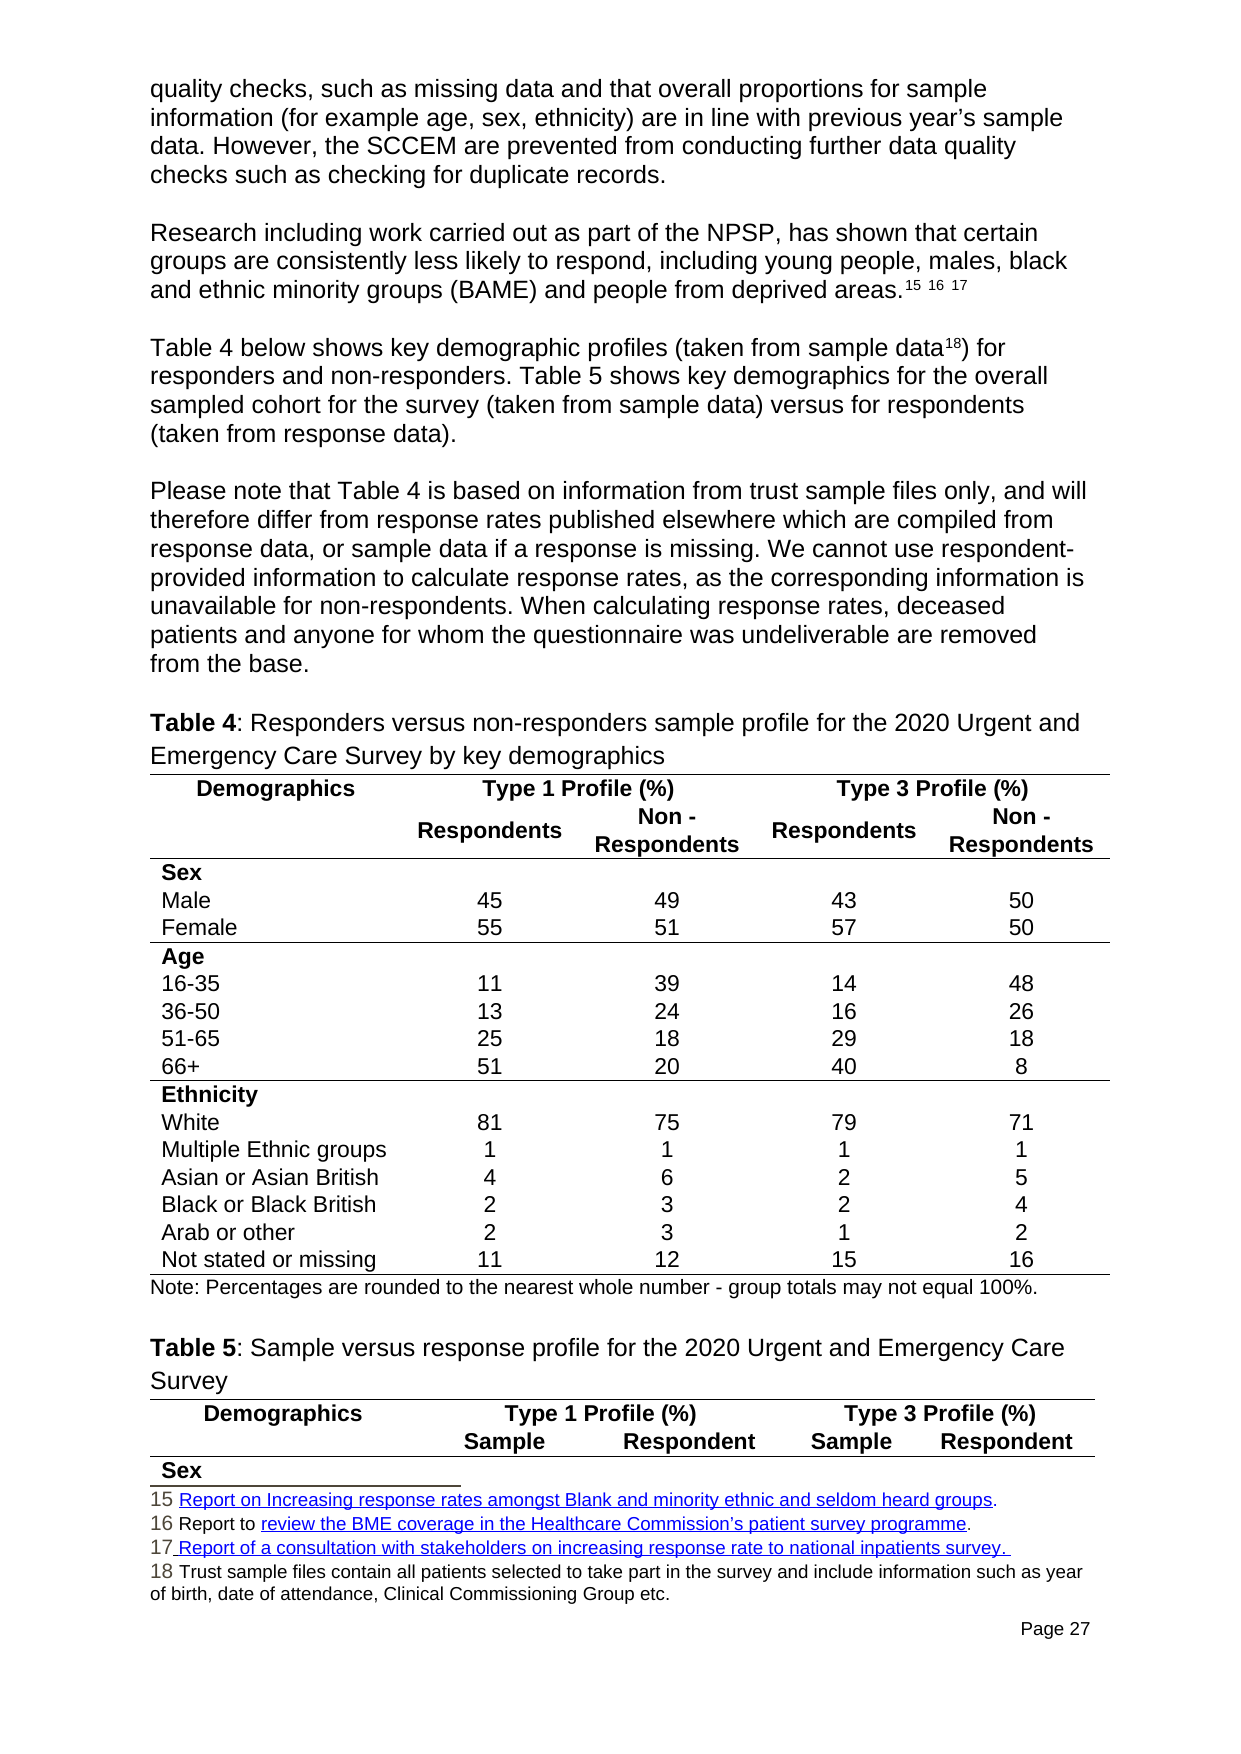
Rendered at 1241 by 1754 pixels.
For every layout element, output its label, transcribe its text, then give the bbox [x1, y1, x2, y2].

table_cell 48 [933, 970, 1110, 998]
table_cell 4 [933, 1191, 1110, 1219]
table_cell 26 [933, 998, 1110, 1025]
table_cell 2 [401, 1191, 578, 1219]
table_cell 40 [755, 1053, 933, 1080]
table_cell 45 [401, 887, 578, 914]
table_cell 1 [755, 1219, 933, 1246]
table_cell 57 [755, 914, 933, 942]
table_cell Multiple Ethnic groups [150, 1136, 401, 1164]
table_cell 11 [401, 1246, 578, 1274]
table_cell Respondent [918, 1427, 1095, 1456]
table_cell 1 [578, 1136, 755, 1164]
table_cell White [150, 1109, 401, 1136]
table_header Type 1 Profile (%) [401, 775, 755, 802]
table_cell 36-50 [150, 998, 401, 1025]
table_cell 51 [578, 914, 755, 942]
table_cell Asian or Asian British [150, 1164, 401, 1191]
table_header Demographics [150, 1400, 416, 1456]
table_cell 13 [401, 998, 578, 1025]
table_cell 24 [578, 998, 755, 1025]
table_cell 6 [578, 1164, 755, 1191]
table_cell 51-65 [150, 1025, 401, 1053]
table_cell 16-35 [150, 970, 401, 998]
table_cell Female [150, 914, 401, 942]
table_cell 11 [401, 970, 578, 998]
text Table 4: Responders versus non-responders sample profile for the 2020 Urgent and Emergency Care Survey by key demographics [150, 708, 1090, 769]
table_cell Respondents [755, 802, 933, 858]
table_cell Black or Black British [150, 1191, 401, 1219]
table_cell 71 [933, 1109, 1110, 1136]
text Trust sample files contain all patients selected to take part in the survey and include information such as year of birth, date of attendance, Clinical Commissioning Group etc. [150, 1558, 1090, 1604]
table_cell 1 [755, 1136, 933, 1164]
table_cell 3 [578, 1191, 755, 1219]
table_cell 2 [933, 1219, 1110, 1246]
table_cell Age [150, 943, 1110, 970]
table_cell 12 [578, 1246, 755, 1274]
table_cell Sex [150, 859, 1110, 887]
table_cell 39 [578, 970, 755, 998]
table_cell 15 [755, 1246, 933, 1274]
table_cell 16 [933, 1246, 1110, 1274]
table_cell 20 [578, 1053, 755, 1080]
table_header Type 1 Profile (%) [416, 1400, 785, 1427]
table_cell Non -Respondents [578, 802, 755, 858]
table_cell 29 [755, 1025, 933, 1053]
table_cell 14 [755, 970, 933, 998]
text quality checks, such as missing data and that overall proportions for sample information (for example age, sex, ethnicity) are in line with previous year’s sample data. However, the SCCEM are prevented from conducting further data quality checks such as checking for duplicate records. [150, 74, 1090, 189]
table_cell 25 [401, 1025, 578, 1053]
table_cell Arab or other [150, 1219, 401, 1246]
table_cell 50 [933, 887, 1110, 914]
table_cell 4 [401, 1164, 578, 1191]
table_cell Non -Respondents [933, 802, 1110, 858]
text Note: Percentages are rounded to the nearest whole number - group totals may not equal 100%. [150, 1275, 1090, 1299]
table_cell Male [150, 887, 401, 914]
table_cell Sample [416, 1427, 593, 1456]
table_cell 16 [755, 998, 933, 1025]
table_cell Respondent [593, 1427, 785, 1456]
table_cell 1 [401, 1136, 578, 1164]
table_cell 5 [933, 1164, 1110, 1191]
text Please note that Table 4 is based on information from trust sample files only, and will therefore differ from response rates published elsewhere which are compiled from response data, or sample data if a response is missing. We cannot use respondent-provided information to calculate response rates, as the corresponding information is unavailable for non-respondents. When calculating response rates, deceased patients and anyone for whom the questionnaire was undeliverable are removed from the base. [150, 476, 1090, 677]
table_cell 55 [401, 914, 578, 942]
table_header Type 3 Profile (%) [785, 1400, 1095, 1427]
table_cell 18 [578, 1025, 755, 1053]
table_cell 1 [933, 1136, 1110, 1164]
text Research including work carried out as part of the NPSP, has shown that certain groups are consistently less likely to respond, including young people, males, black and ethnic minority groups (BAME) and people from deprived areas. [150, 217, 1090, 304]
text Table 4 below shows key demographic profiles (taken from sample data) for responders and non-responders. Table 5 shows key demographics for the overall sampled cohort for the survey (taken from sample data) versus for respondents (taken from response data). [150, 332, 1090, 447]
table_header Type 3 Profile (%) [755, 775, 1110, 802]
table_cell 51 [401, 1053, 578, 1080]
table_cell 3 [578, 1219, 755, 1246]
table_cell 81 [401, 1109, 578, 1136]
table_cell Sex [150, 1457, 1095, 1484]
table_cell 2 [401, 1219, 578, 1246]
table_cell Not stated or missing [150, 1246, 401, 1274]
table_cell 2 [755, 1191, 933, 1219]
table_cell 43 [755, 887, 933, 914]
table_cell 2 [755, 1164, 933, 1191]
text Report on Increasing response rates amongst Blank and minority ethnic and seldom heard groups. [150, 1487, 1090, 1511]
text Table 5: Sample versus response profile for the 2020 Urgent and Emergency Care Survey [150, 1333, 1090, 1394]
table_header Demographics [150, 775, 401, 858]
text Report of a consultation with stakeholders on increasing response rate to national inpatients survey. [150, 1534, 1090, 1558]
text Report to review the BME coverage in the Healthcare Commission’s patient survey programme. [150, 1511, 1090, 1534]
table_cell 49 [578, 887, 755, 914]
table_cell Sample [785, 1427, 918, 1456]
table_cell 50 [933, 914, 1110, 942]
table_cell 8 [933, 1053, 1110, 1080]
table_cell 75 [578, 1109, 755, 1136]
table_cell Ethnicity [150, 1081, 1110, 1109]
table_cell Respondents [401, 802, 578, 858]
table_cell 66+ [150, 1053, 401, 1080]
table_cell 79 [755, 1109, 933, 1136]
table_cell 18 [933, 1025, 1110, 1053]
